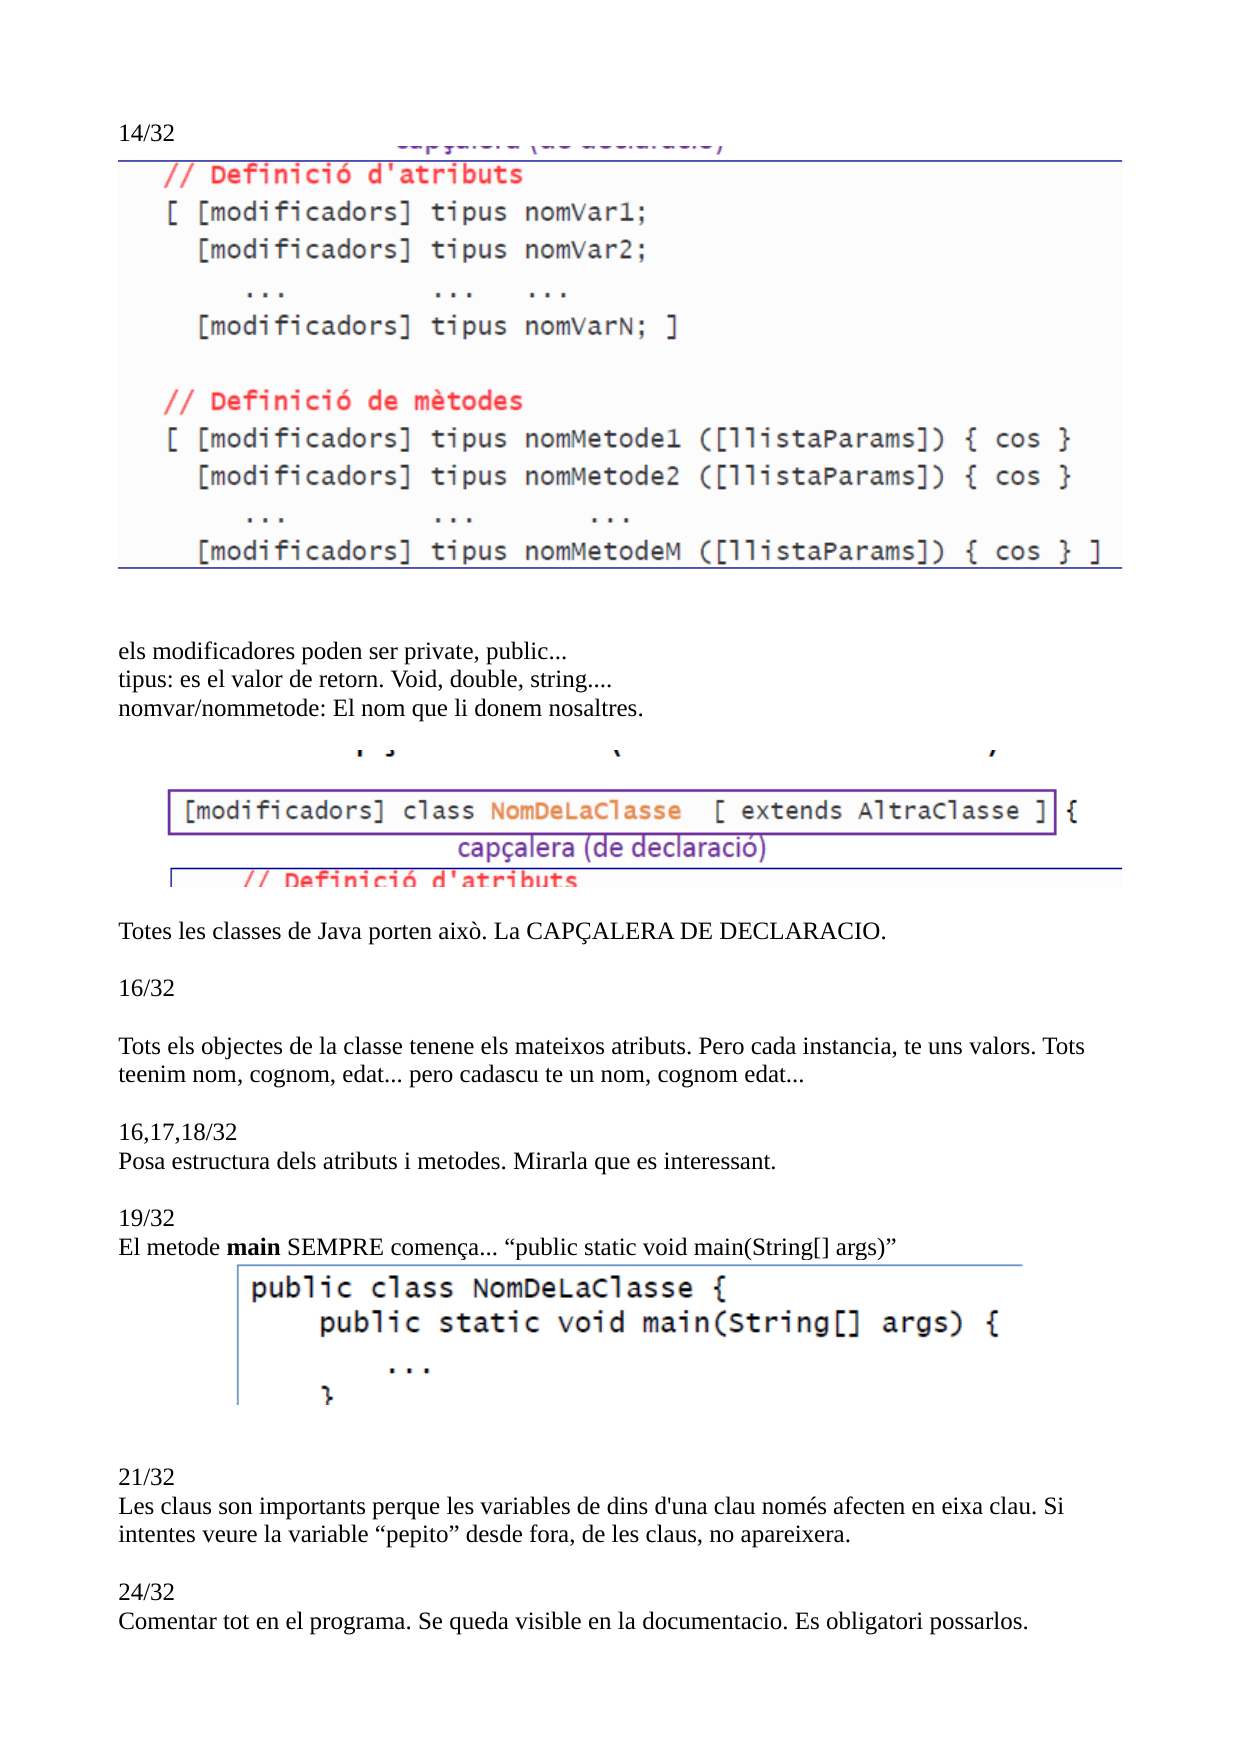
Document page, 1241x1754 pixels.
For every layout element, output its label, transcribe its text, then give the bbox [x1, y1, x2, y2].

text 21/32 [118, 1462, 1122, 1491]
text Les claus son importants perque les variables de dins d'una clau només afecten en eixa clau. Si intentes veure la variable “pepito” desde fora, de les claus, no apareixera. [118, 1491, 1122, 1548]
text 24/32 [118, 1577, 1122, 1606]
text nomvar/nommetode: El nom que li donem nosaltres. [118, 693, 1122, 722]
text 16,17,18/32 [118, 1117, 1122, 1146]
text Totes les classes de Java porten això. La CAPÇALERA DE DECLARACIO. [118, 916, 1122, 944]
text 16/32 [118, 973, 1122, 1002]
picture [118, 750, 1123, 887]
picture [217, 1260, 1023, 1405]
picture [118, 146, 1123, 579]
text Comentar tot en el programa. Se queda visible en la documentacio. Es obligatori possarlos. [118, 1606, 1122, 1634]
text 14/32 [118, 118, 1122, 146]
text Tots els objectes de la classe tenene els mateixos atributs. Pero cada instancia, te uns valors. Tots teenim nom, cognom, edat... pero cadascu te un nom, cognom edat... [118, 1031, 1122, 1088]
text els modificadores poden ser private, public... [118, 636, 1122, 664]
text El metode main SEMPRE comença... “public static void main(String[] args)” [118, 1232, 1122, 1261]
text tipus: es el valor de retorn. Void, double, string.... [118, 664, 1122, 693]
text Posa estructura dels atributs i metodes. Mirarla que es interessant. [118, 1146, 1122, 1174]
text 19/32 [118, 1203, 1122, 1232]
